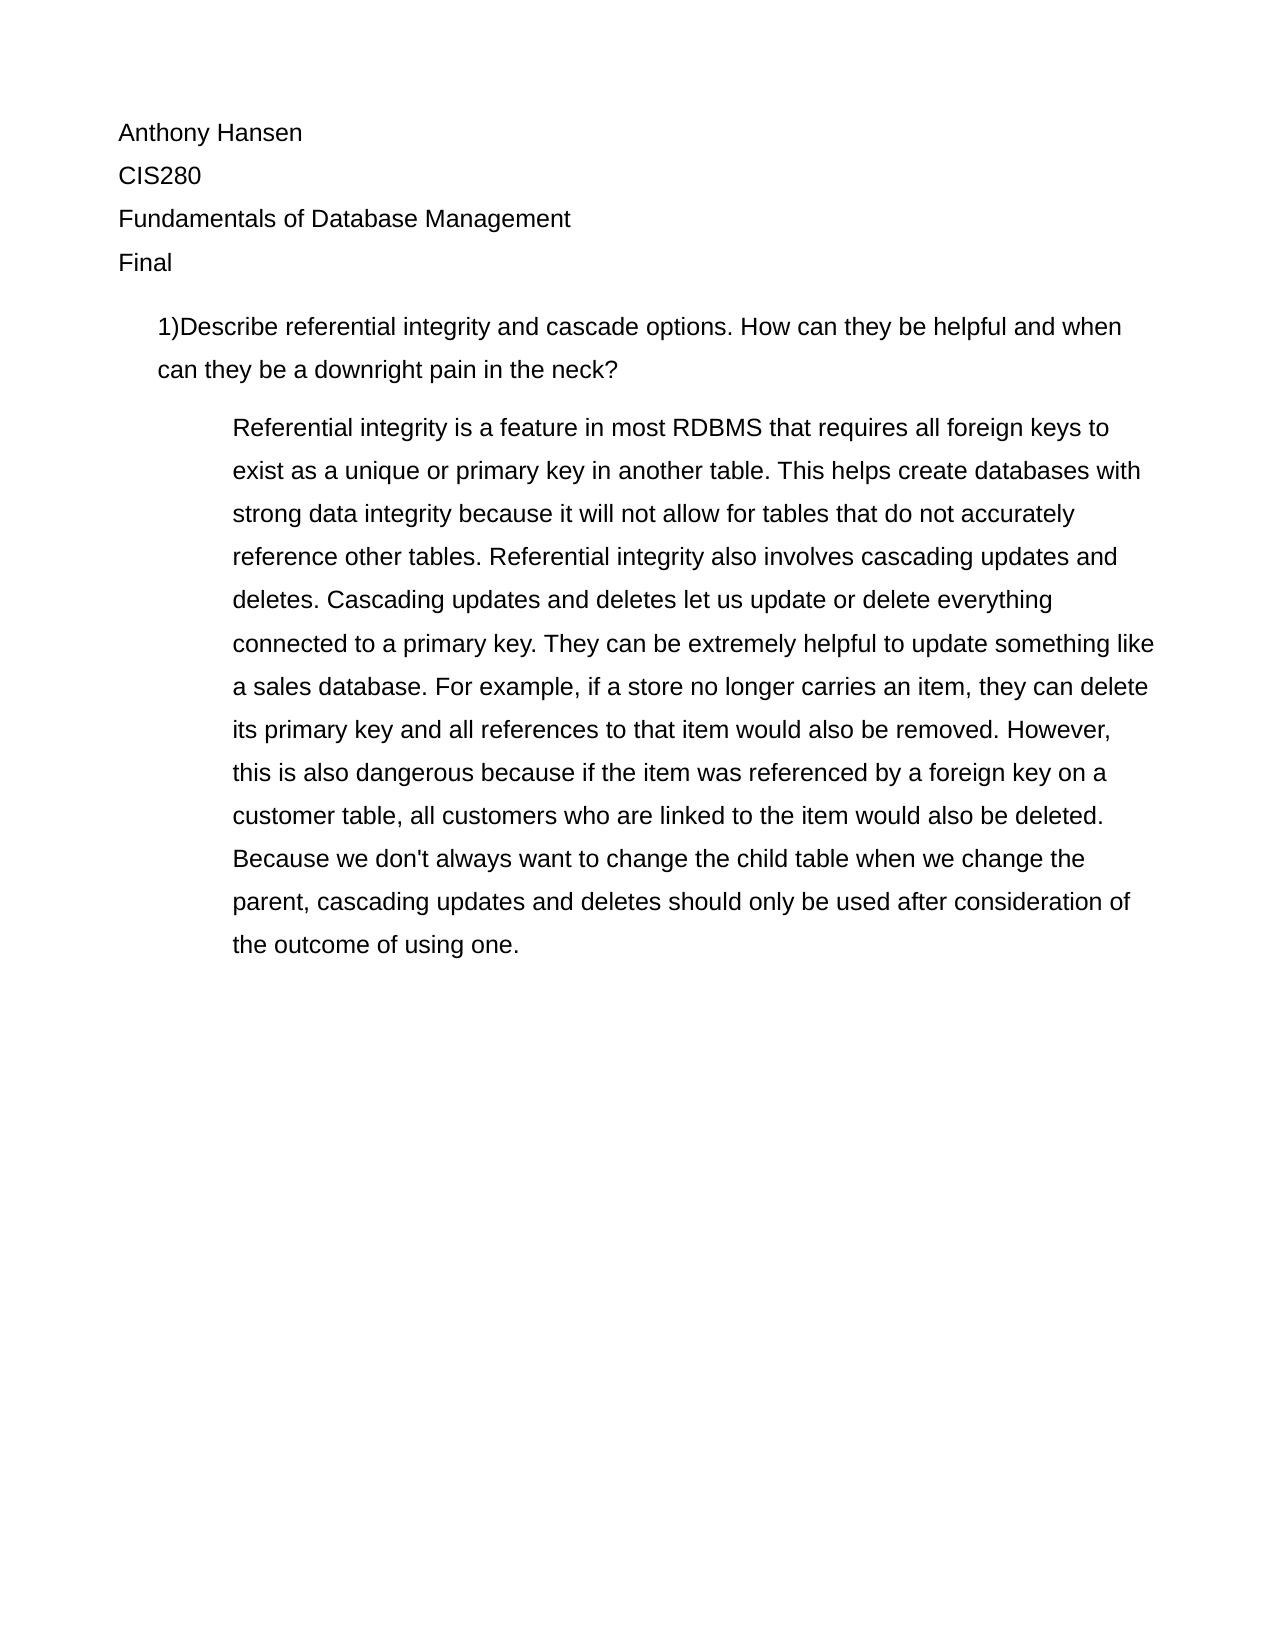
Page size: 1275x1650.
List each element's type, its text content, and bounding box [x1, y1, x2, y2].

text Fundamentals of Database Management [118, 204, 1157, 233]
text CIS280 [118, 161, 1157, 190]
text Anthony Hansen [118, 118, 1157, 147]
text Final [118, 247, 1157, 276]
list Referential integrity is a feature in most RDBMS that requires all foreign keys to exist as a unique or primary key in another table. This helps create databases with strong data integrity because it will not allow for tables that do not accurately reference other tables. Referential integrity also involves cascading updates and deletes. Cascading updates and deletes let us update or delete everything connected to a primary key. They can be extremely helpful to update something like a sales database. For example, if a store no longer carries an item, they can delete its primary key and all references to that item would also be removed. However, this is also dangerous because if the item was referenced by a foreign key on a customer table, all customers who are linked to the item would also be deleted. Because we don't always want to change the child table when we change the parent, cascading updates and deletes should only be used after consideration of the outcome of using one. [193, 413, 1157, 959]
list Describe referential integrity and cascade options. How can they be helpful and when can they be a downright pain in the neck? [118, 312, 1157, 384]
